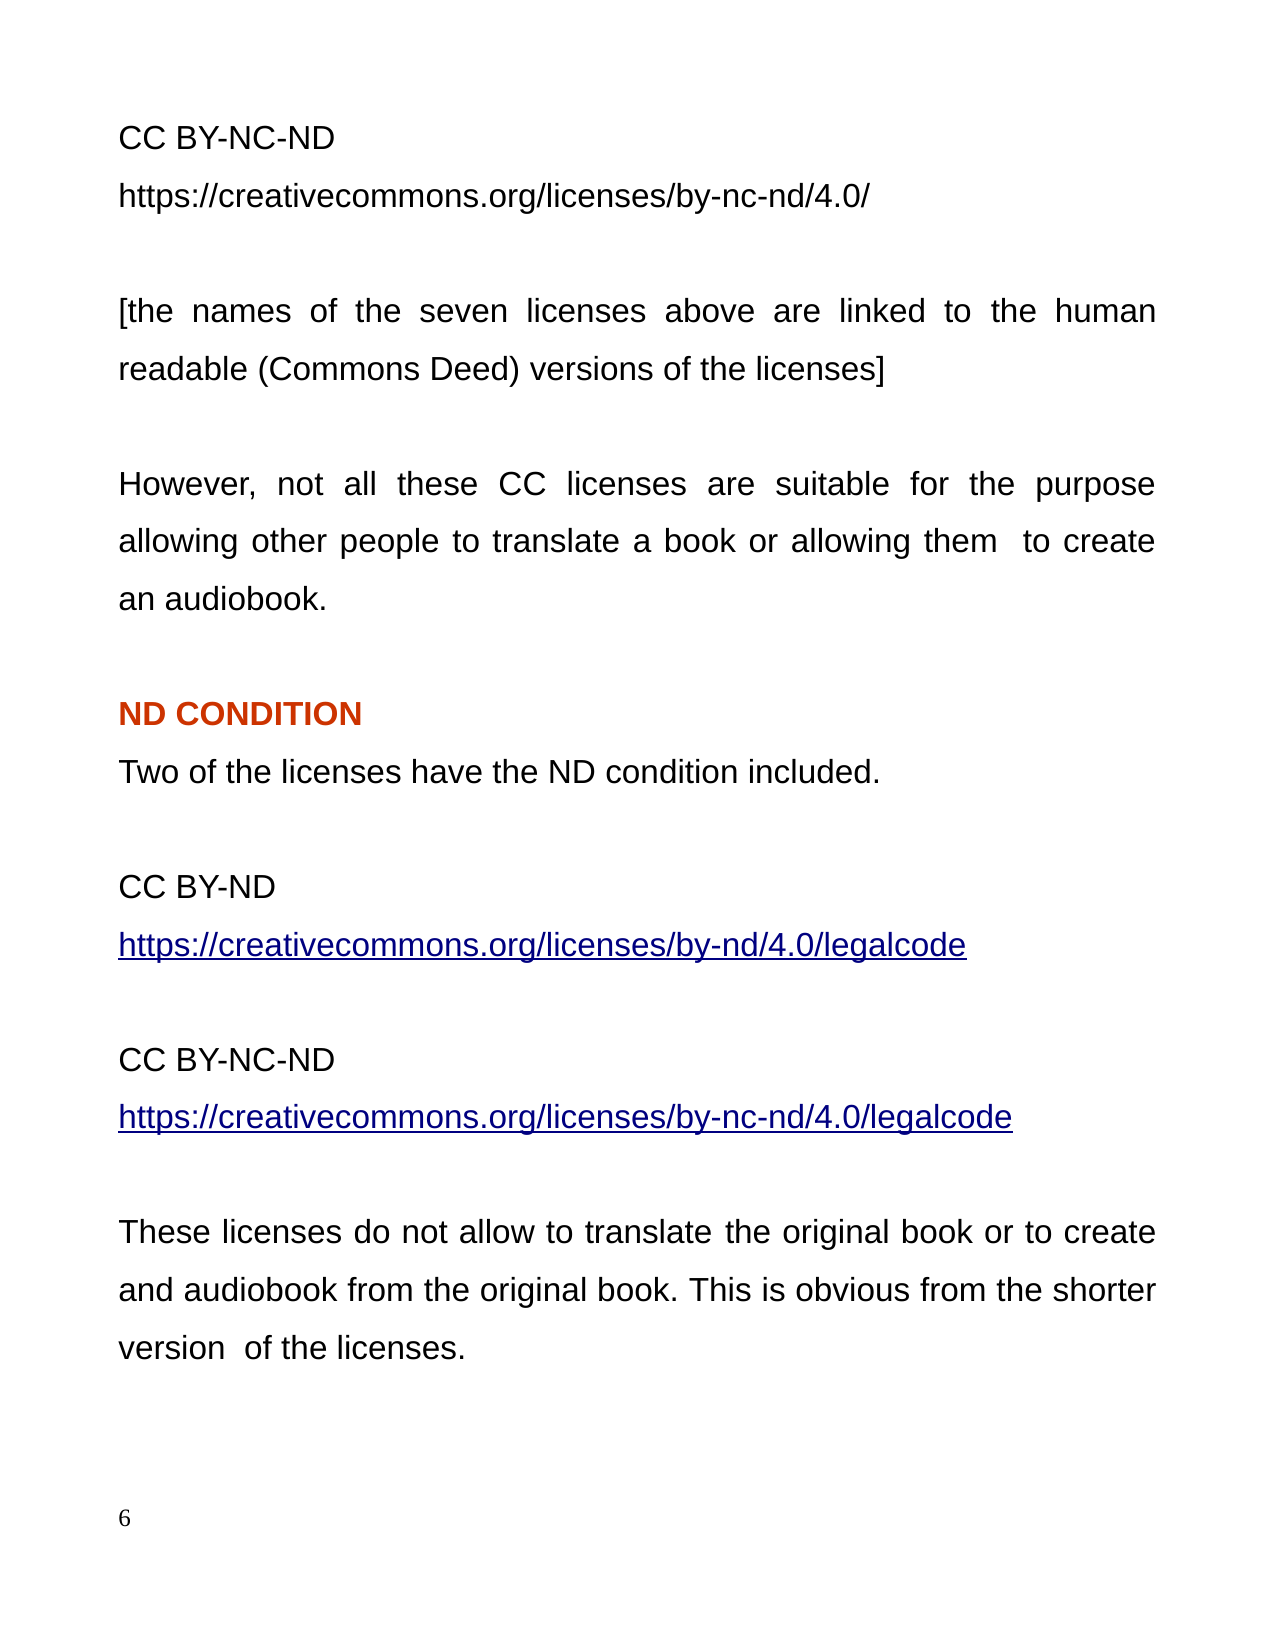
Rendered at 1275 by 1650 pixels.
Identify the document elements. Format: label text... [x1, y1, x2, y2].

text CC BY-NC-ND [118, 1040, 1157, 1078]
text CC BY-NC-ND [118, 118, 1157, 157]
text However, not all these CC licenses are suitable for the purpose allowing other people to translate a book or allowing them to create an audiobook. [118, 464, 1157, 617]
text https://creativecommons.org/licenses/by-nc-nd/4.0/ [118, 176, 1157, 214]
text https://creativecommons.org/licenses/by-nd/4.0/legalcode [118, 924, 1157, 963]
text CC BY-ND [118, 867, 1157, 905]
text ND CONDITION [118, 694, 1157, 733]
text https://creativecommons.org/licenses/by-nc-nd/4.0/legalcode [118, 1097, 1157, 1136]
text Two of the licenses have the ND condition included. [118, 752, 1157, 790]
text These licenses do not allow to translate the original book or to create and audiobook from the original book. This is obvious from the shorter version of the licenses. [118, 1213, 1157, 1366]
text [the names of the seven licenses above are linked to the human readable (Commons Deed) versions of the licenses] [118, 291, 1157, 387]
